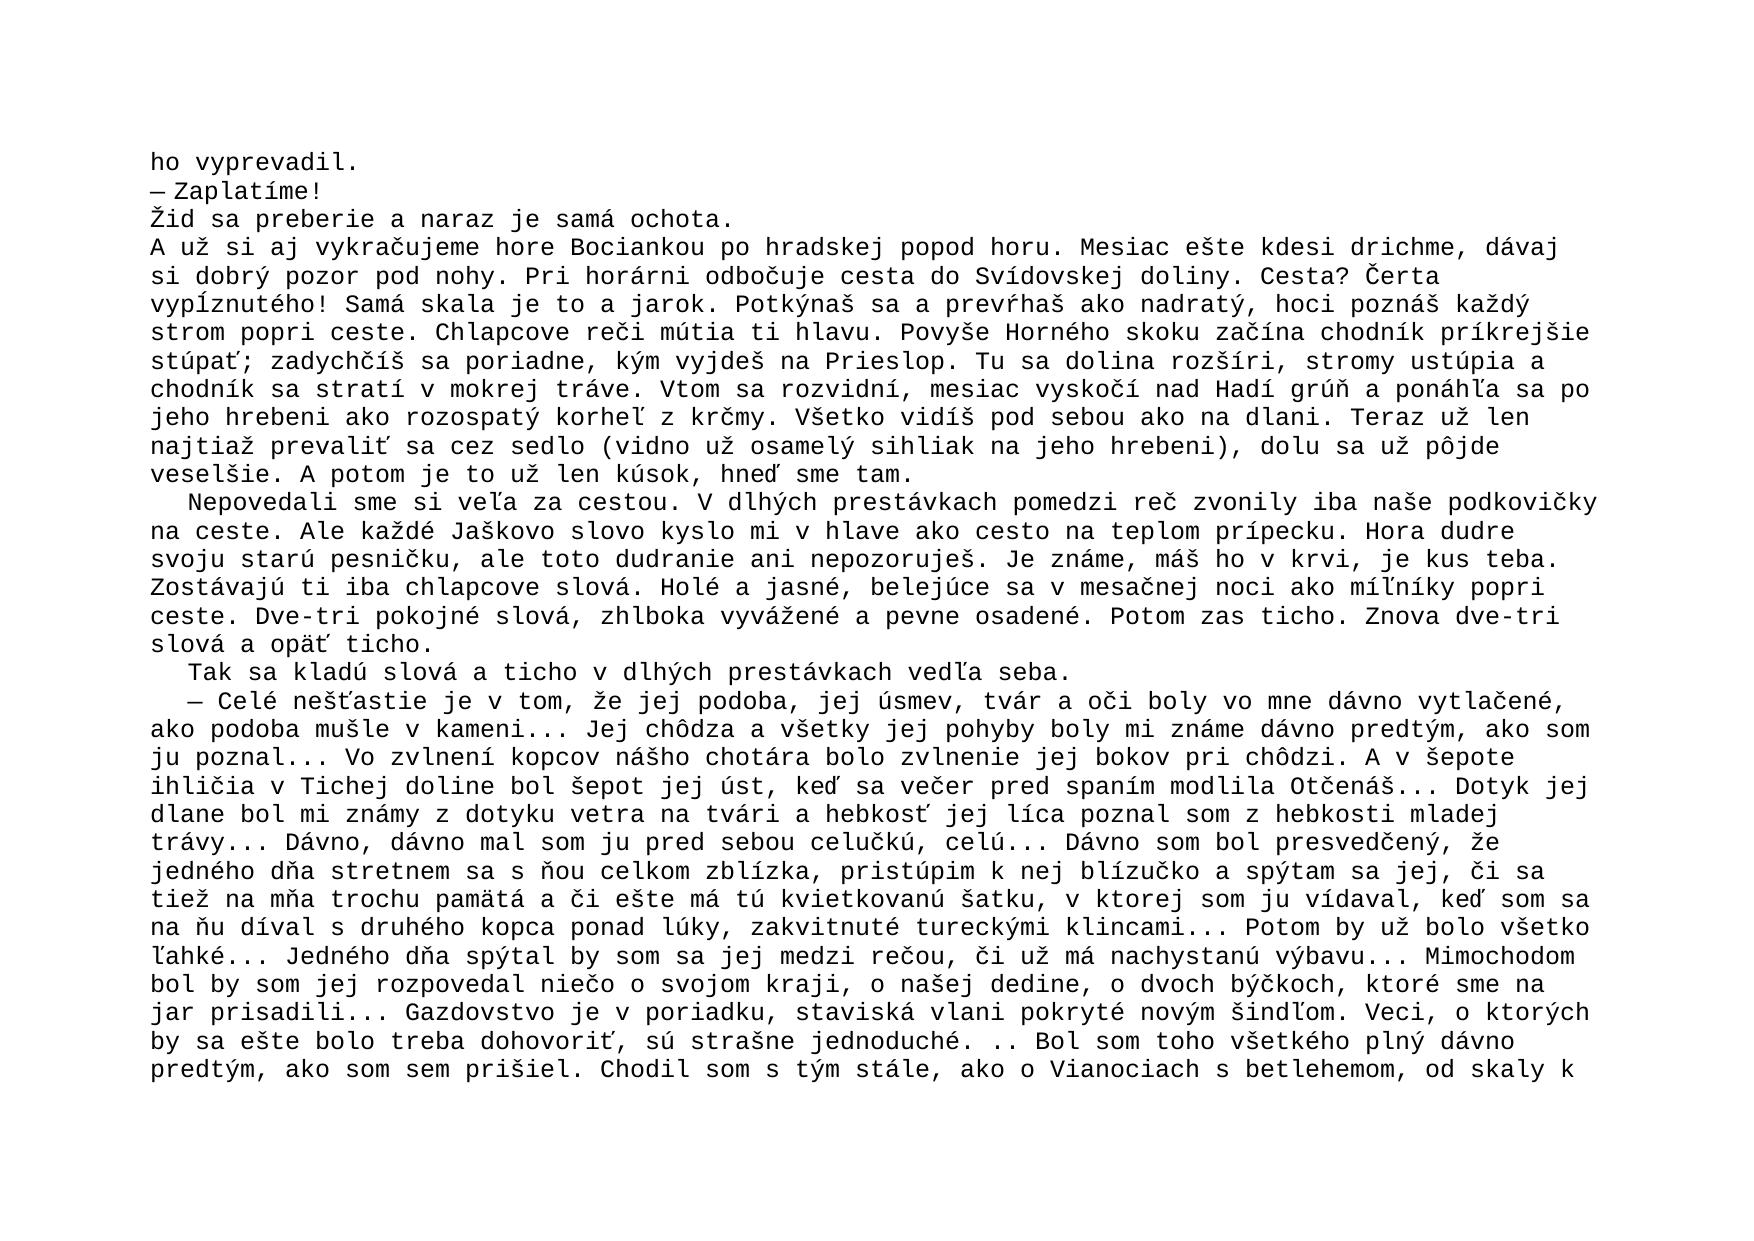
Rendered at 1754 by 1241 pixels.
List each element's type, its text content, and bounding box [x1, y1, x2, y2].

text — Zaplatíme! [150, 178, 1603, 207]
text A už si aj vykračujeme hore Bociankou po hradskej popod horu. Mesiac ešte kdesi drichme, dávaj si dobrý pozor pod nohy. Pri horárni odbočuje cesta do Svídovskej doliny. Cesta? Čerta vypĺznutého! Samá skala je to a jarok. Potkýnaš sa a prevŕhaš ako nadratý, hoci poznáš každý strom popri ceste. Chlapcove reči mútia ti hlavu. Povyše Horného skoku začína chodník príkrejšie stúpať; zadychčíš sa poriadne, kým vyjdeš na Prieslop. Tu sa dolina rozšíri, stromy ustúpia a chodník sa stratí v mokrej tráve. Vtom sa rozvidní, mesiac vyskočí nad Hadí grúň a ponáhľa sa po jeho hrebeni ako rozospatý korheľ z krčmy. Všetko vidíš pod sebou ako na dlani. Teraz už len najtiaž prevaliť sa cez sedlo (vidno už osamelý sihliak na jeho hrebeni), dolu sa už pôjde veselšie. A potom je to už len kúsok, hneď sme tam. [150, 235, 1603, 490]
text Nepovedali sme si veľa za cestou. V dlhých prestávkach pomedzi reč zvonily iba naše podkovičky na ceste. Ale každé Jaškovo slovo kyslo mi v hlave ako cesto na teplom prípecku. Hora dudre svoju starú pesničku, ale toto dudranie ani nepozoruješ. Je známe, máš ho v krvi, je kus teba. Zostávajú ti iba chlapcove slová. Holé a jasné, belejúce sa v mesačnej noci ako míľníky popri ceste. Dve-tri pokojné slová, zhlboka vyvážené a pevne osadené. Potom zas ticho. Znova dve-tri slová a opäť ticho. [150, 490, 1603, 660]
text tiež na mňa trochu pamätá a či ešte má tú kvietkovanú šatku, v ktorej som ju vídaval, keď som sa na ňu díval s druhého kopca ponad lúky, zakvitnuté tureckými klincami... Potom by už bolo všetko ľahké... Jedného dňa spýtal by som sa jej medzi rečou, či už má nachystanú výbavu... Mimochodom bol by som jej rozpovedal niečo o svojom kraji, o našej dedine, o dvoch býčkoch, ktoré sme na jar prisadili... Gazdovstvo je v poriadku, staviská vlani pokryté novým šindľom. Veci, o ktorých by sa ešte bolo treba dohovoriť, sú strašne jednoduché. .. Bol som toho všetkého plný dávno predtým, ako som sem prišiel. Chodil som s tým stále, ako o Vianociach s betlehemom, od skaly k [150, 887, 1603, 1085]
text — Celé nešťastie je v tom, že jej podoba, jej úsmev, tvár a oči boly vo mne dávno vytlačené, ako podoba mušle v kameni... Jej chôdza a všetky jej pohyby boly mi známe dávno predtým, ako som [150, 688, 1603, 745]
text Žid sa preberie a naraz je samá ochota. [150, 207, 1603, 235]
text Tak sa kladú slová a ticho v dlhých prestávkach vedľa seba. [150, 660, 1603, 688]
text ju poznal... Vo zvlnení kopcov nášho chotára bolo zvlnenie jej bokov pri chôdzi. A v šepote ihličia v Tichej doline bol šepot jej úst, keď sa večer pred spaním modlila Otčenáš... Dotyk jej dlane bol mi známy z dotyku vetra na tvári a hebkosť jej líca poznal som z hebkosti mladej trávy... Dávno, dávno mal som ju pred sebou celučkú, celú... Dávno som bol presvedčený, že jedného dňa stretnem sa s ňou celkom zblízka, pristúpim k nej blízučko a spýtam sa jej, či sa [150, 745, 1603, 887]
text ho vyprevadil. [150, 150, 1603, 178]
